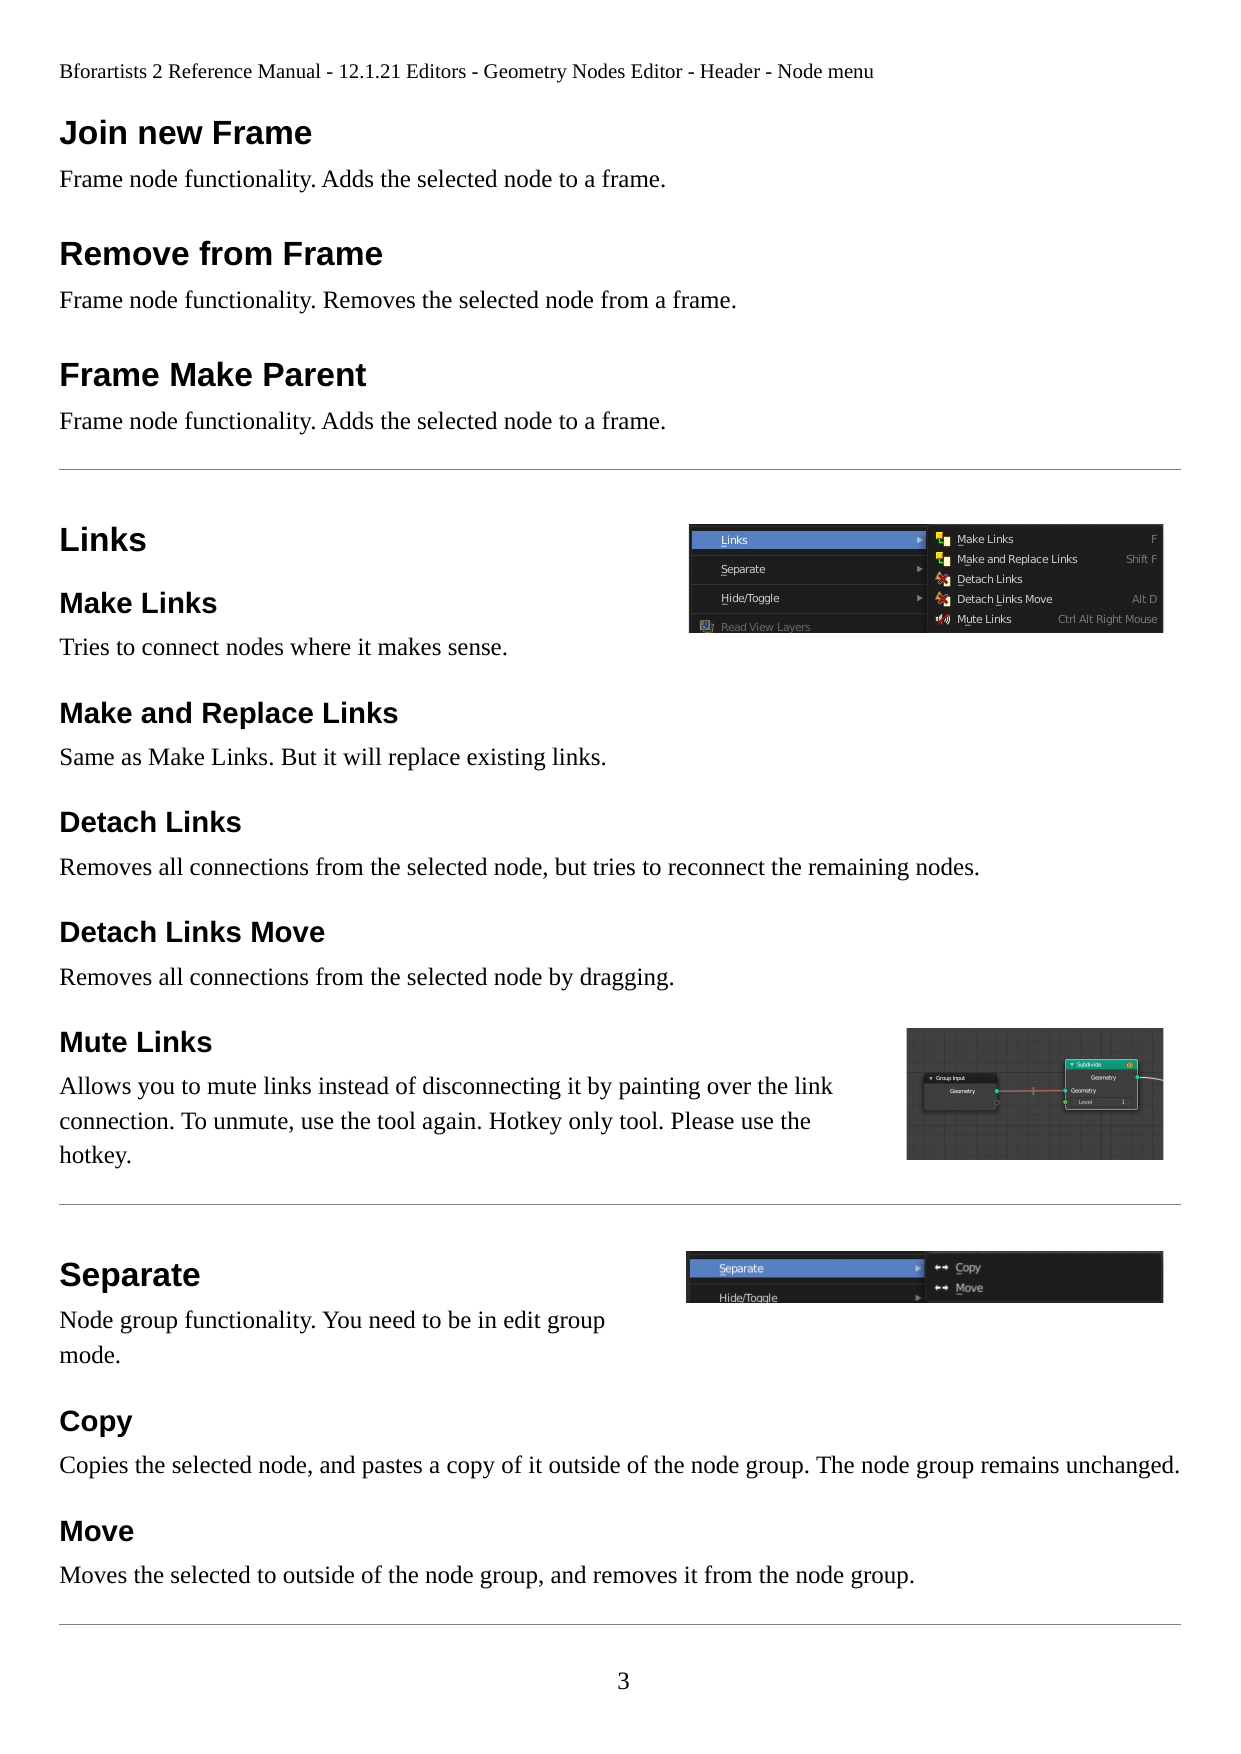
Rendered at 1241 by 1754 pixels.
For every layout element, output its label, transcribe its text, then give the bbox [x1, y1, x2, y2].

text Frame node functionality. Adds the selected node to a frame. [59, 164, 1181, 192]
text Frame node functionality. Removes the selected node from a frame. [59, 285, 1181, 313]
subtitle Make and Replace Links [59, 696, 1181, 729]
subtitle Separate [59, 1254, 686, 1293]
picture [686, 1251, 1164, 1303]
text Tries to connect nodes where it makes sense. [59, 632, 1181, 661]
text Node group functionality. You need to be in edit group mode. [59, 1306, 1181, 1369]
subtitle Remove from Frame [59, 234, 1181, 272]
text Copies the selected node, and pastes a copy of it outside of the node group. The node group remains unchanged. [59, 1450, 1181, 1479]
subtitle Make Links [59, 586, 688, 619]
text Moves the selected to outside of the node group, and removes it from the node group. [59, 1560, 1181, 1589]
text Allows you to mute links instead of disconnecting it by painting over the link connection. To unmute, use the tool again. Hotkey only tool. Please use the hotkey. [59, 1071, 1181, 1169]
subtitle Links [59, 520, 1181, 558]
subtitle Mute Links [59, 1025, 1181, 1059]
subtitle Detach Links Move [59, 915, 1181, 949]
subtitle Copy [59, 1404, 1181, 1437]
subtitle Frame Make Parent [59, 355, 1181, 393]
picture [906, 1028, 1164, 1160]
text Same as Make Links. But it will replace existing links. [59, 742, 1181, 771]
text Removes all connections from the selected node by dragging. [59, 962, 1181, 990]
picture [688, 524, 1164, 633]
text Frame node functionality. Adds the selected node to a frame. [59, 406, 1181, 434]
subtitle Join new Frame [59, 113, 1181, 151]
subtitle [1164, 586, 1181, 619]
subtitle [1164, 1254, 1181, 1293]
subtitle Move [59, 1514, 1181, 1547]
subtitle Detach Links [59, 805, 1181, 839]
text Removes all connections from the selected node, but tries to reconnect the remaining nodes. [59, 852, 1181, 880]
